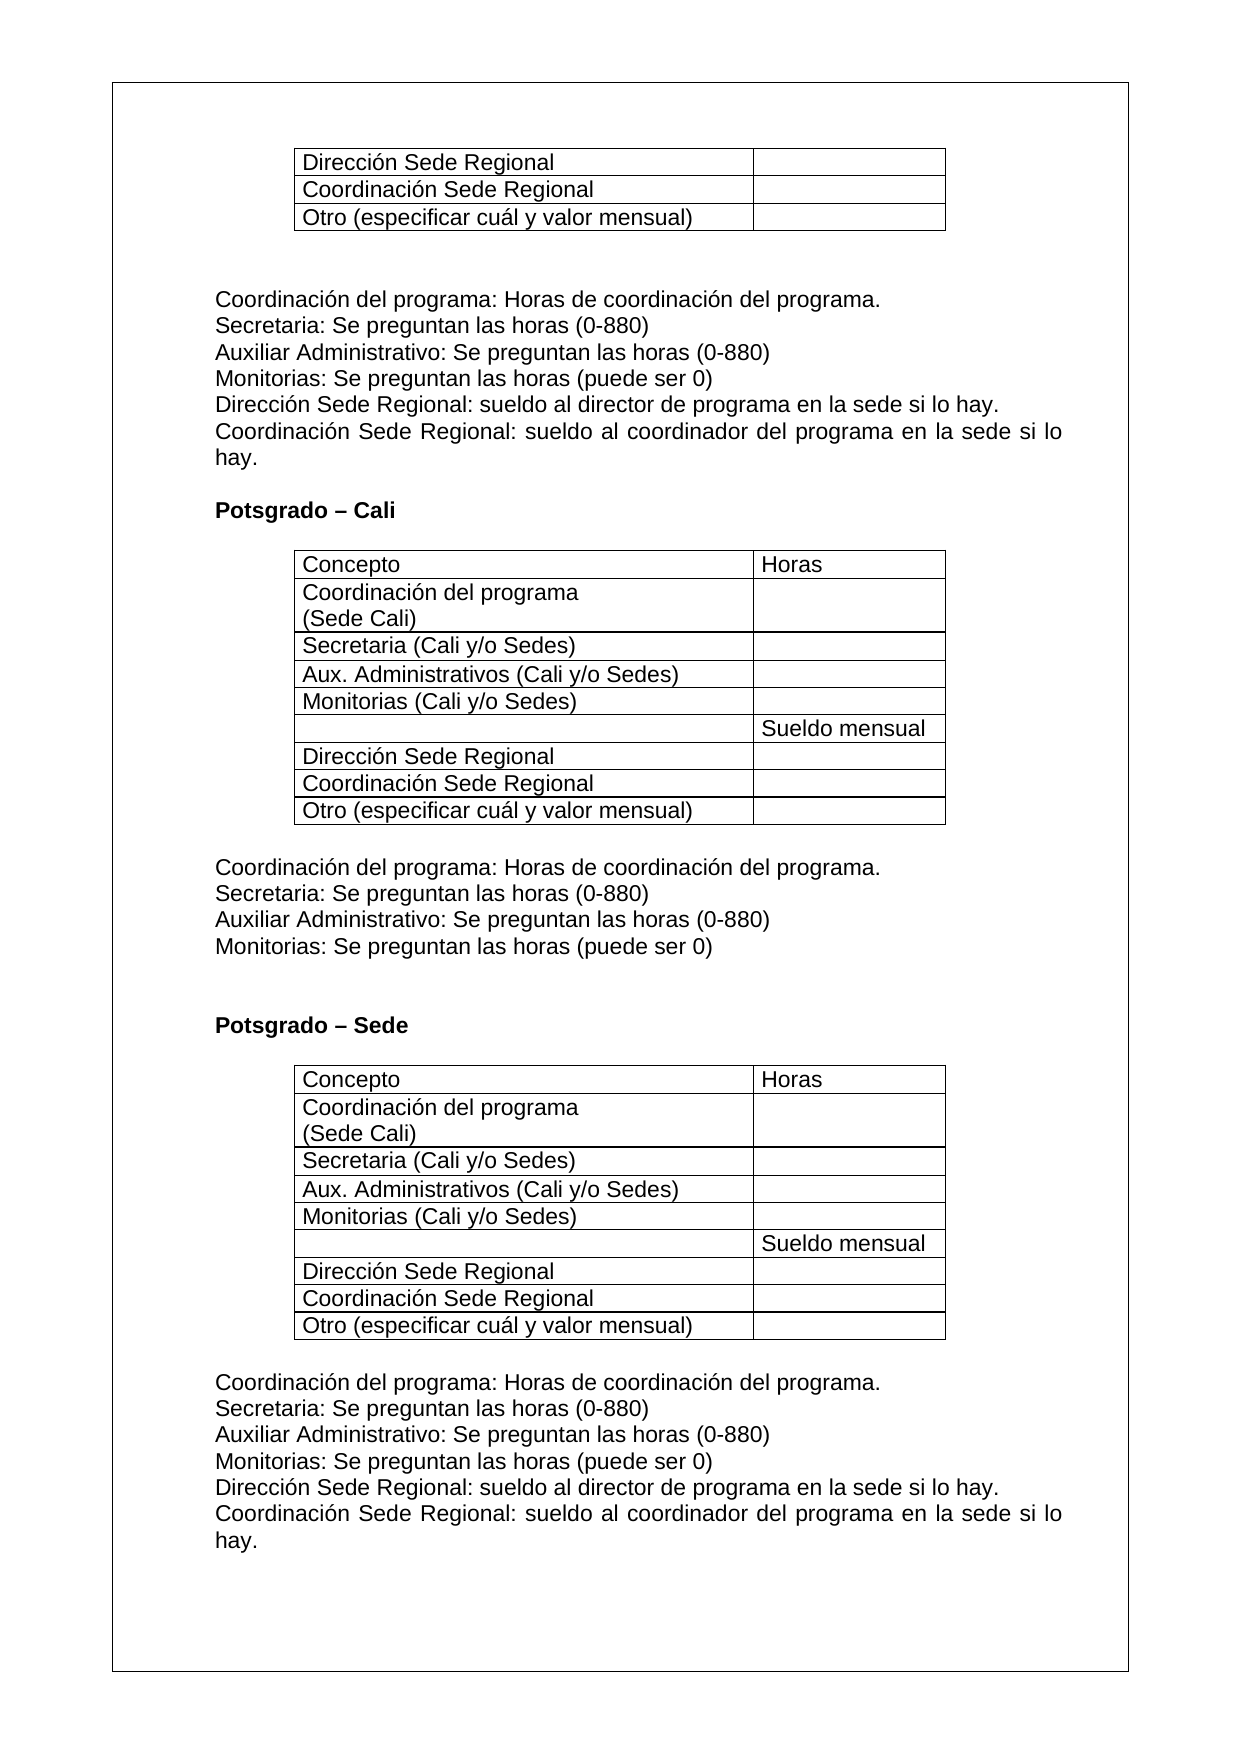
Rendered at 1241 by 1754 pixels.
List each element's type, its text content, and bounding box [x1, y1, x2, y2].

text Auxiliar Administrativo: Se preguntan las horas (0-880) [215, 1421, 1063, 1448]
table_cell Sueldo mensual [754, 1230, 945, 1257]
text Secretaria: Se preguntan las horas (0-880) [215, 1395, 1063, 1421]
table_cell Coordinación Sede Regional [295, 1285, 753, 1311]
table_cell Monitorias (Cali y/o Sedes) [295, 688, 753, 714]
text Coordinación Sede Regional: sueldo al coordinador del programa en la sede si lo hay. [215, 418, 1063, 470]
table_cell [754, 1285, 945, 1311]
text Monitorias: Se preguntan las horas (puede ser 0) [215, 1448, 1063, 1474]
text Dirección Sede Regional: sueldo al director de programa en la sede si lo hay. [215, 1474, 1063, 1500]
table_cell [754, 176, 945, 202]
text Secretaria: Se preguntan las horas (0-880) [215, 880, 1063, 906]
text Coordinación del programa: Horas de coordinación del programa. [215, 1369, 1063, 1395]
table_header Concepto [295, 1066, 753, 1093]
table_cell [754, 1148, 945, 1174]
text Coordinación Sede Regional: sueldo al coordinador del programa en la sede si lo hay. [215, 1500, 1063, 1553]
table_cell [754, 633, 945, 659]
table_cell [754, 1176, 945, 1202]
table_cell Aux. Administrativos (Cali y/o Sedes) [295, 1176, 753, 1202]
table_cell Coordinación del programa (Sede Cali) [295, 579, 753, 631]
table_cell Otro (especificar cuál y valor mensual) [295, 798, 753, 824]
table_header Concepto [295, 551, 753, 578]
table_cell [295, 715, 753, 742]
table_cell [754, 1094, 945, 1146]
table_cell [754, 688, 945, 714]
text Secretaria: Se preguntan las horas (0-880) [215, 312, 1063, 339]
table_cell Otro (especificar cuál y valor mensual) [295, 204, 753, 230]
table_header Horas [754, 551, 945, 578]
text Monitorias: Se preguntan las horas (puede ser 0) [215, 365, 1063, 391]
table_cell Coordinación Sede Regional [295, 176, 753, 202]
table_cell [754, 149, 945, 175]
table_cell [754, 1203, 945, 1229]
table_cell Monitorias (Cali y/o Sedes) [295, 1203, 753, 1229]
text Monitorias: Se preguntan las horas (puede ser 0) [215, 933, 1063, 959]
table_cell [754, 661, 945, 687]
table_cell Sueldo mensual [754, 715, 945, 742]
text Coordinación del programa: Horas de coordinación del programa. [215, 286, 1063, 312]
table_cell Secretaria (Cali y/o Sedes) [295, 1148, 753, 1174]
table_cell Dirección Sede Regional [295, 1258, 753, 1284]
table_cell [754, 1313, 945, 1339]
table_cell Secretaria (Cali y/o Sedes) [295, 633, 753, 659]
table_cell Otro (especificar cuál y valor mensual) [295, 1313, 753, 1339]
table_cell Dirección Sede Regional [295, 743, 753, 769]
table_cell [295, 1230, 753, 1257]
table_cell Coordinación Sede Regional [295, 770, 753, 796]
table_cell Dirección Sede Regional [295, 149, 753, 175]
table_cell [754, 798, 945, 824]
text Potsgrado – Cali [215, 497, 1063, 523]
table_cell [754, 770, 945, 796]
text Dirección Sede Regional: sueldo al director de programa en la sede si lo hay. [215, 391, 1063, 418]
table_cell Coordinación del programa (Sede Cali) [295, 1094, 753, 1146]
table_cell [754, 204, 945, 230]
text Auxiliar Administrativo: Se preguntan las horas (0-880) [215, 906, 1063, 933]
table_cell [754, 1258, 945, 1284]
text Potsgrado – Sede [215, 1012, 1063, 1038]
table_header Horas [754, 1066, 945, 1093]
text Coordinación del programa: Horas de coordinación del programa. [215, 854, 1063, 880]
text Auxiliar Administrativo: Se preguntan las horas (0-880) [215, 339, 1063, 365]
table_cell [754, 579, 945, 631]
table_cell Aux. Administrativos (Cali y/o Sedes) [295, 661, 753, 687]
table_cell [754, 743, 945, 769]
